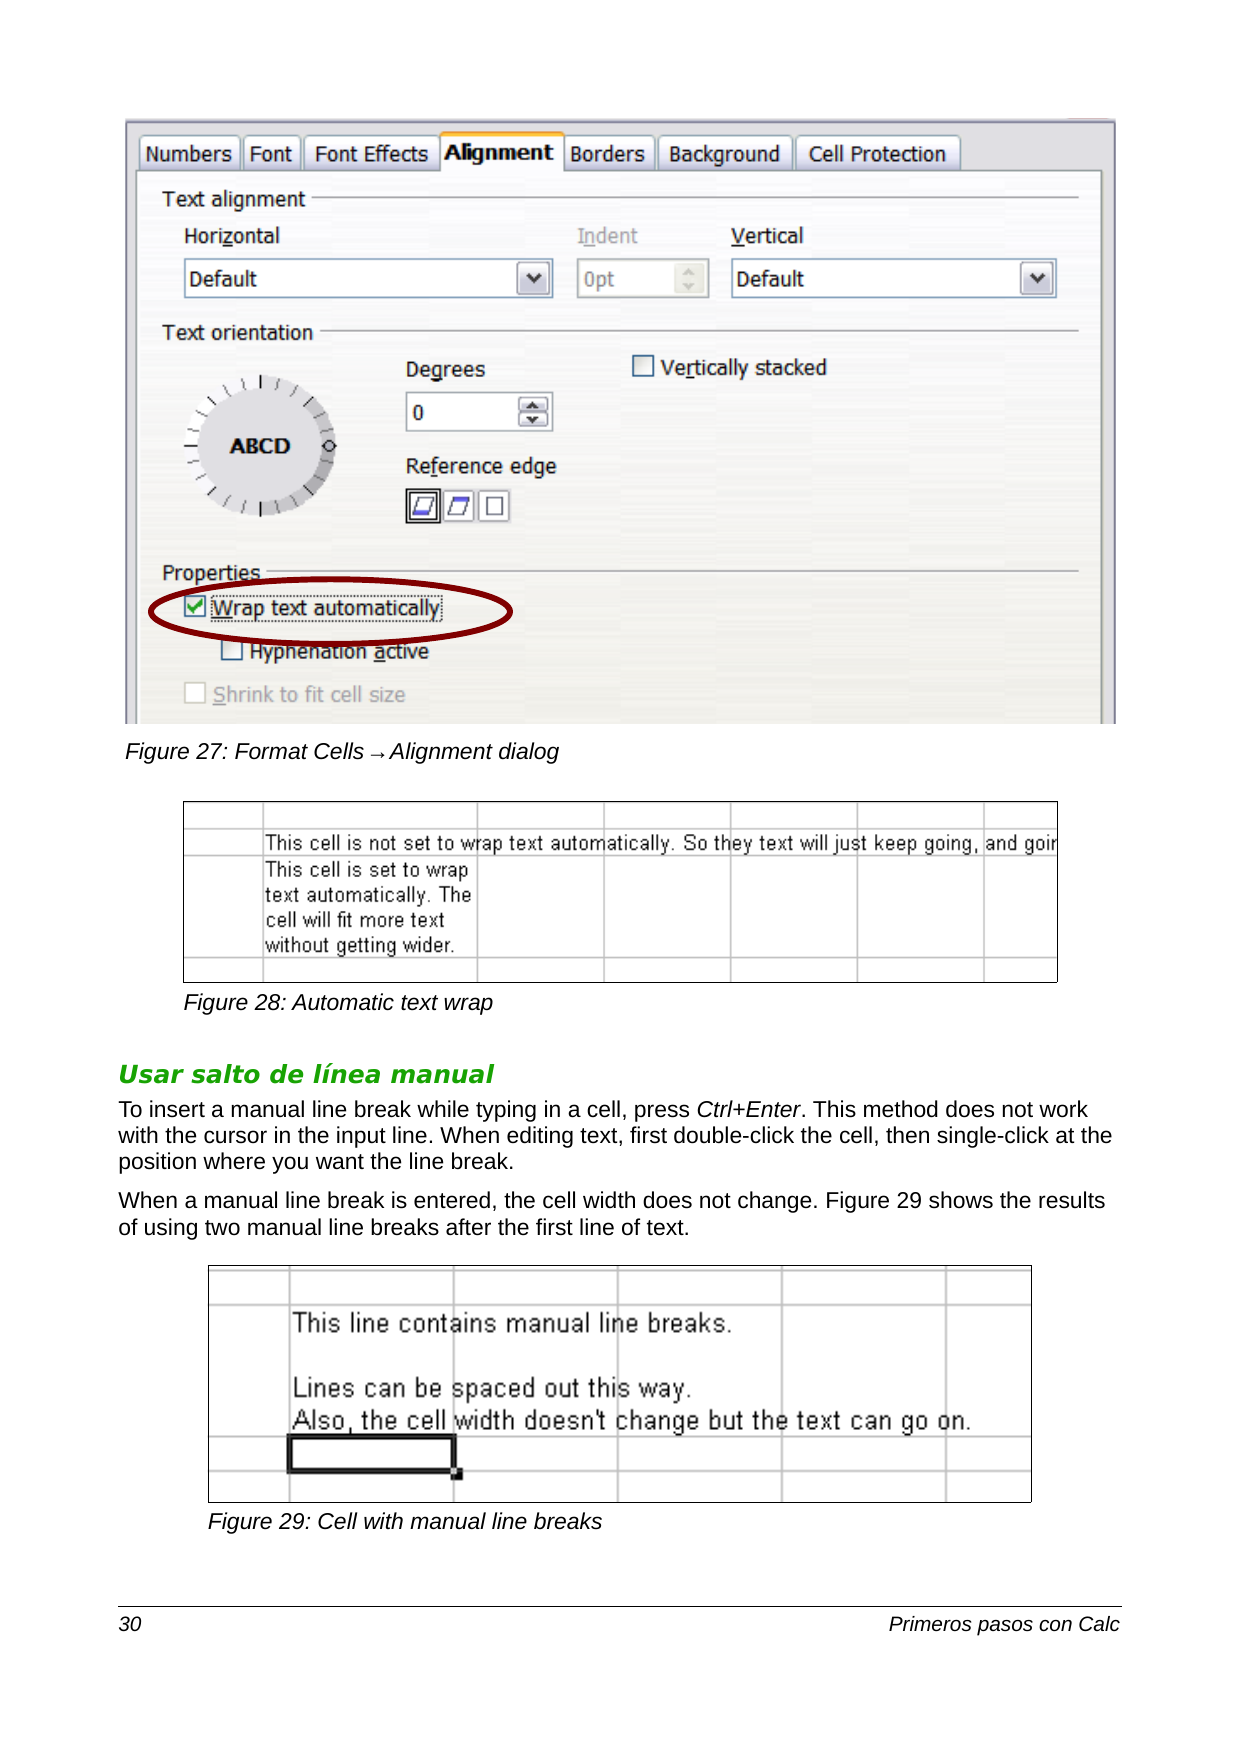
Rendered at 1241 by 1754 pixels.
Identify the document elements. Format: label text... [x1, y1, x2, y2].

text Figure 28: Automatic text wrap [183, 989, 1057, 1015]
picture [209, 1266, 1031, 1502]
picture [184, 802, 1057, 982]
text When a manual line break is entered, the cell width does not change. Figure 29 shows the results of using two manual line breaks after the first line of text. [118, 1187, 1122, 1240]
subtitle Usar salto de línea manual [118, 1060, 1122, 1089]
text To insert a manual line break while typing in a cell, press Ctrl+Enter. This method does not work with the cursor in the input line. When editing text, first double-click the cell, then single-click at the position where you want the line break. [118, 1096, 1122, 1175]
text Figure 27: Format Cells → Alignment dialog [125, 738, 1116, 766]
text Figure 29: Cell with manual line breaks [208, 1508, 1033, 1535]
picture [124, 118, 1116, 724]
